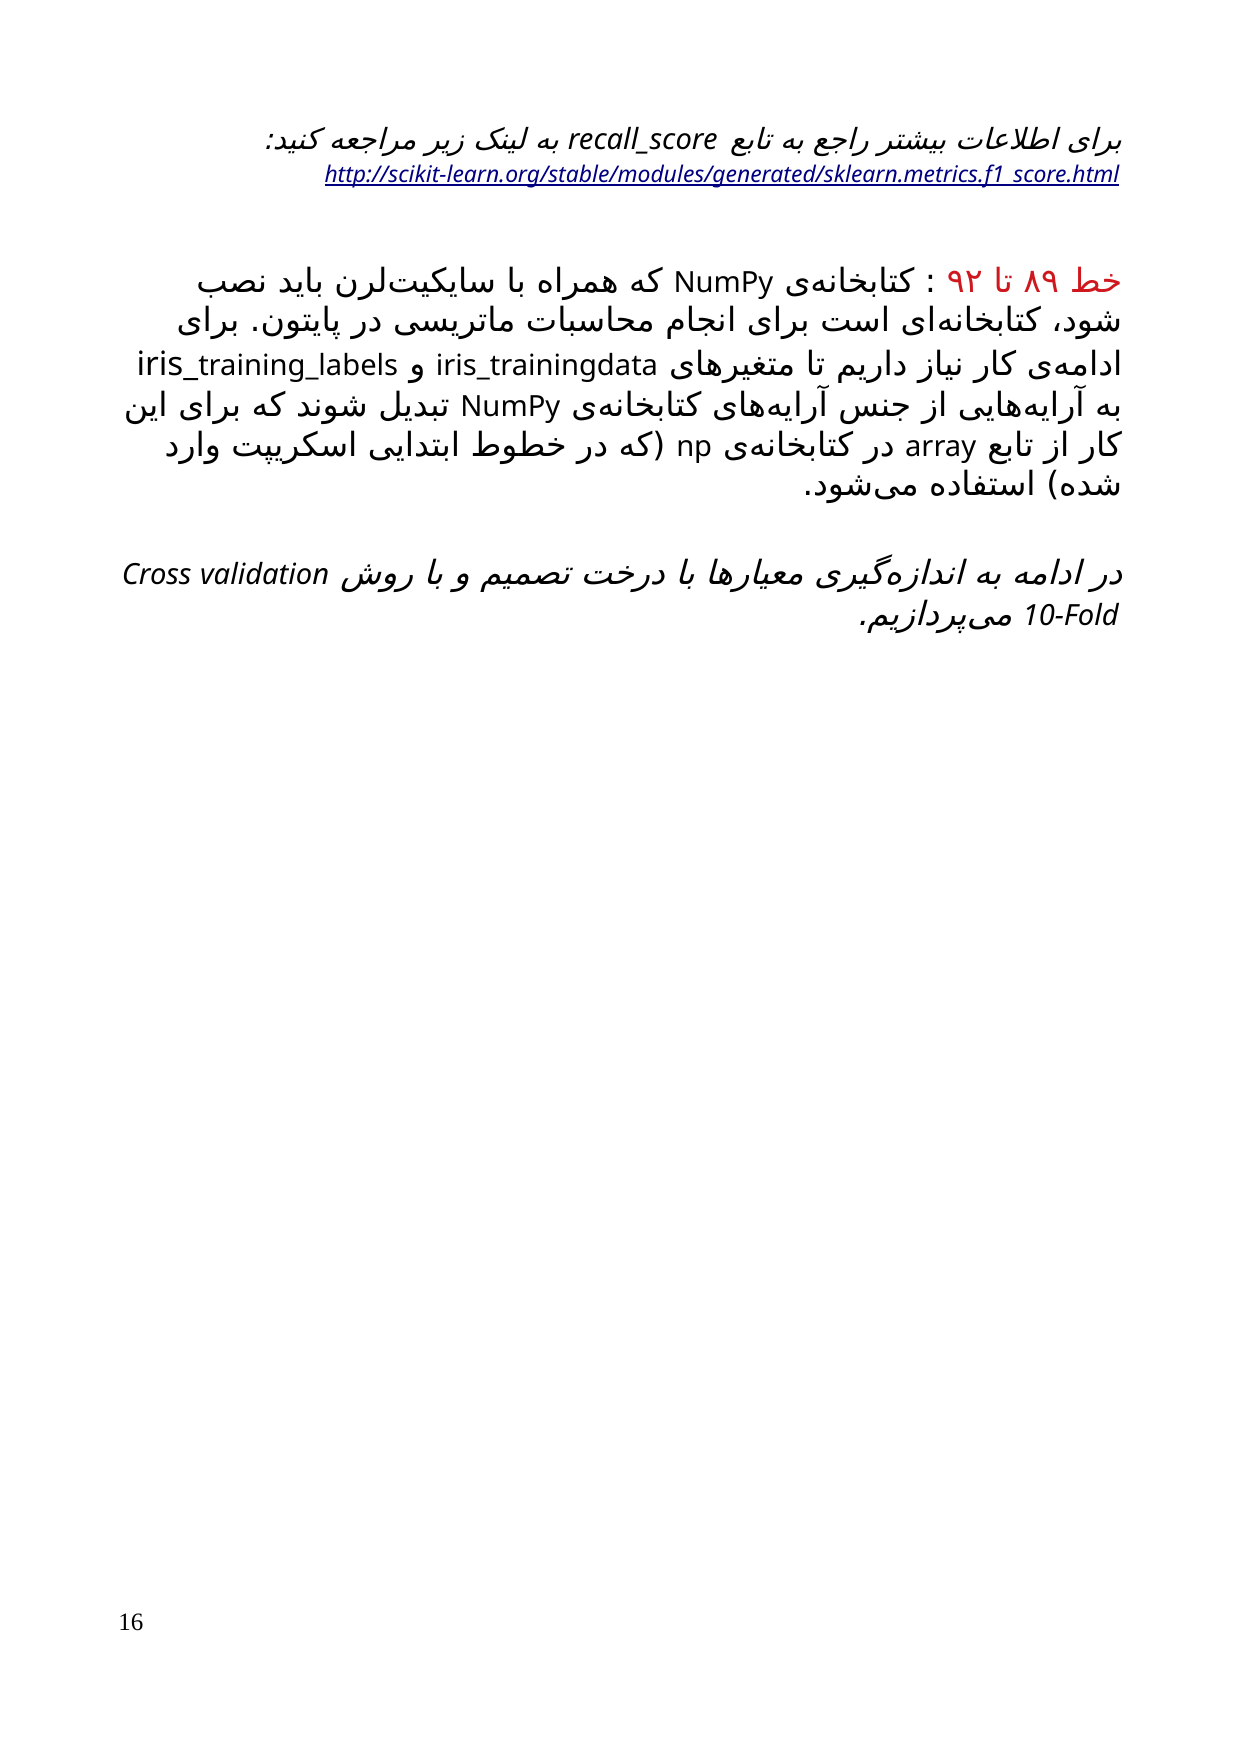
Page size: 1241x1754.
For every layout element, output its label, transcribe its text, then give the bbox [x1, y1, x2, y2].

text برای اطلاعات بیشتر راجع به تابع recall_score به لینک زیر مراجعه کنید: http://scikit-learn.org/stable/modules/generated/sklearn.metrics.f1_score.html [118, 118, 1122, 234]
text در ادامه‌ به اندازه‌گیری معیار‌ها با درخت تصمیم و با روش Cross validation 10-Fold می‌پردازیم. [118, 549, 1122, 634]
text خط ۸۹ تا ۹۲ : کتابخانه‌ی NumPy که همراه با سایکیت‌لرن باید نصب شود، کتابخانه‌ای است برای انجام محاسبات ماتریسی در پایتون. برای ادامه‌ی کار نیاز داریم تا متغیرهای iris_trainingdata و iris_training_labels به آرایه‌هایی از جنس آرایه‌های کتابخانه‌ی NumPy تبدیل شوند که برای این کار از تابع array در کتابخانه‌ی np (که در خطوط ابتدایی اسکریپت وارد شده) استفاده می‌شود. [118, 234, 1122, 503]
